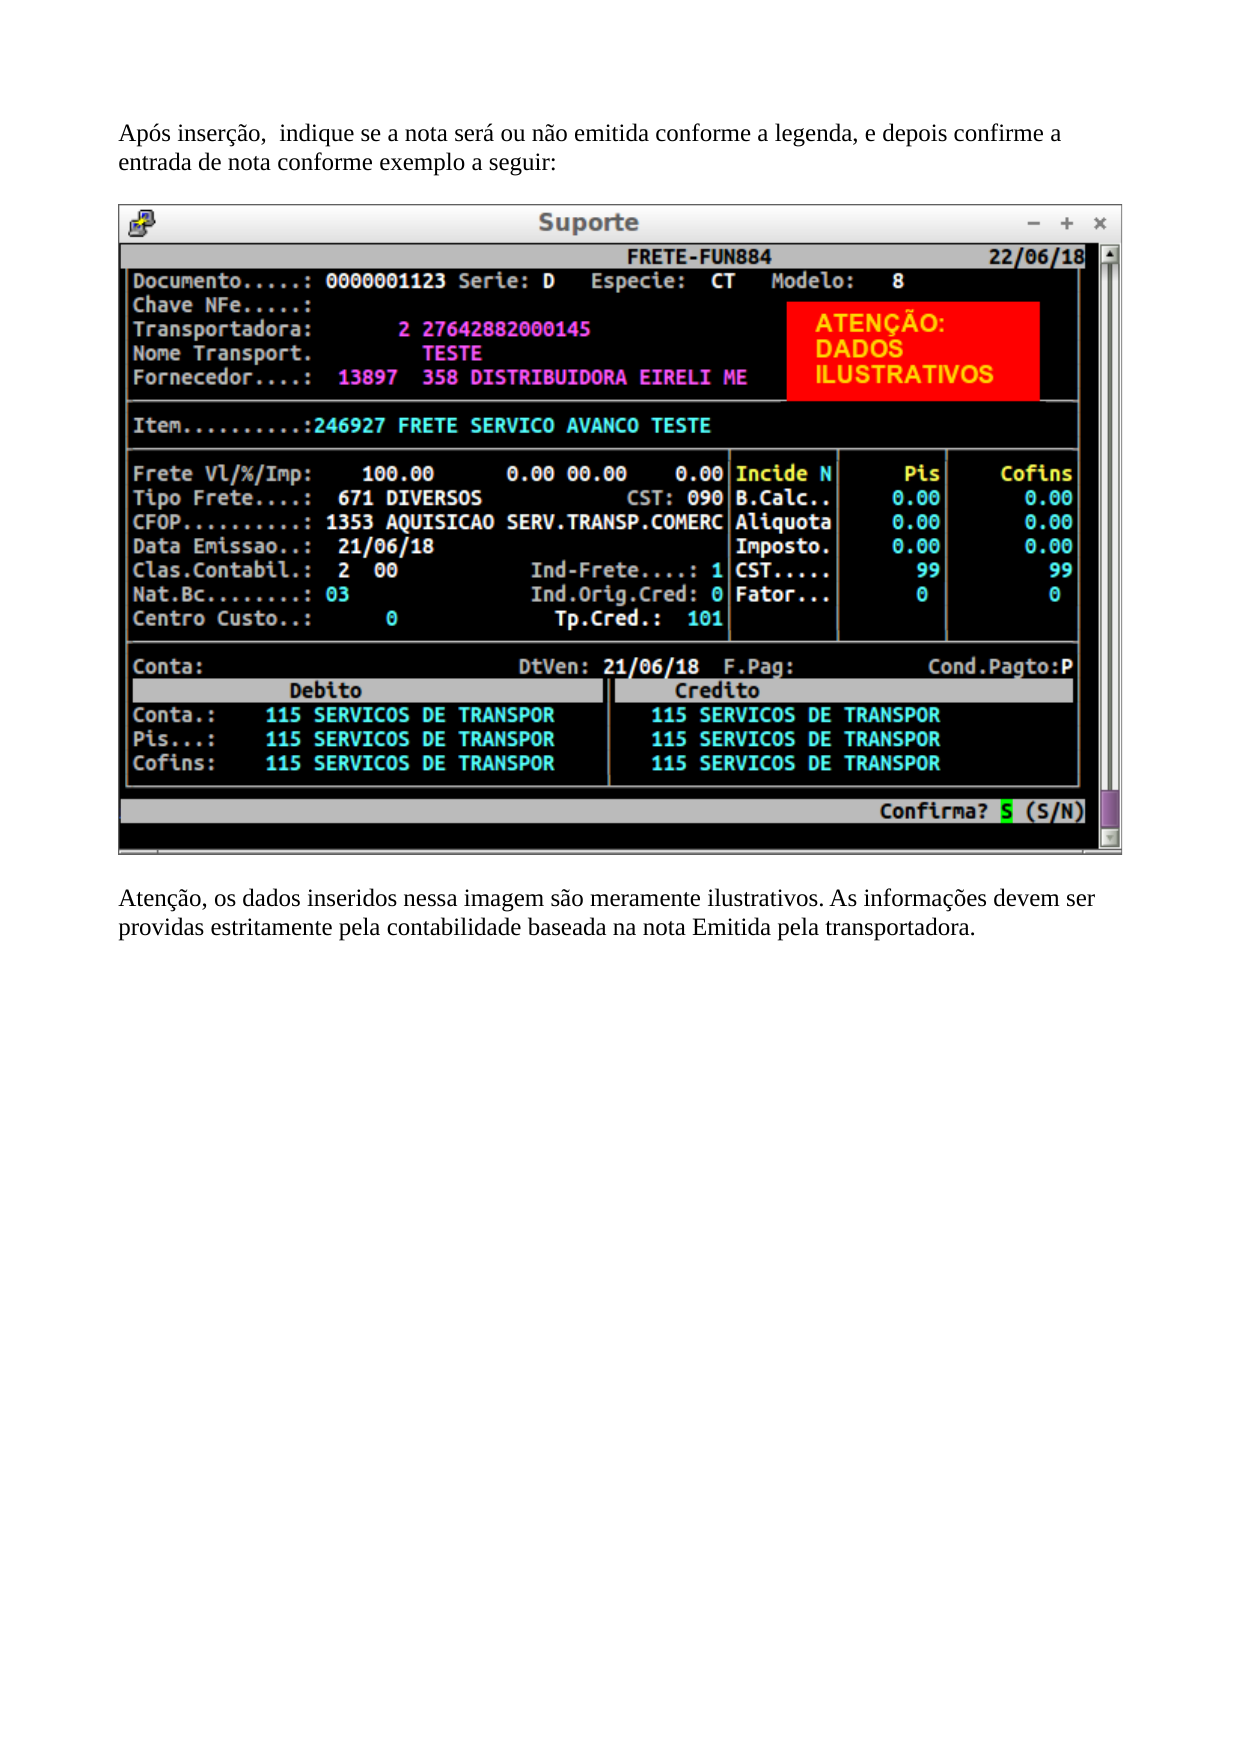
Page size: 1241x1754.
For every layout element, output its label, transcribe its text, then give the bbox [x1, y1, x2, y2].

text Após inserção, indique se a nota será ou não emitida conforme a legenda, e depois confirme a entrada de nota conforme exemplo a seguir: [118, 118, 1122, 176]
text Atenção, os dados inseridos nessa imagem são meramente ilustrativos. As informações devem ser providas estritamente pela contabilidade baseada na nota Emitida pela transportadora. [118, 883, 1122, 941]
picture [118, 204, 1123, 855]
